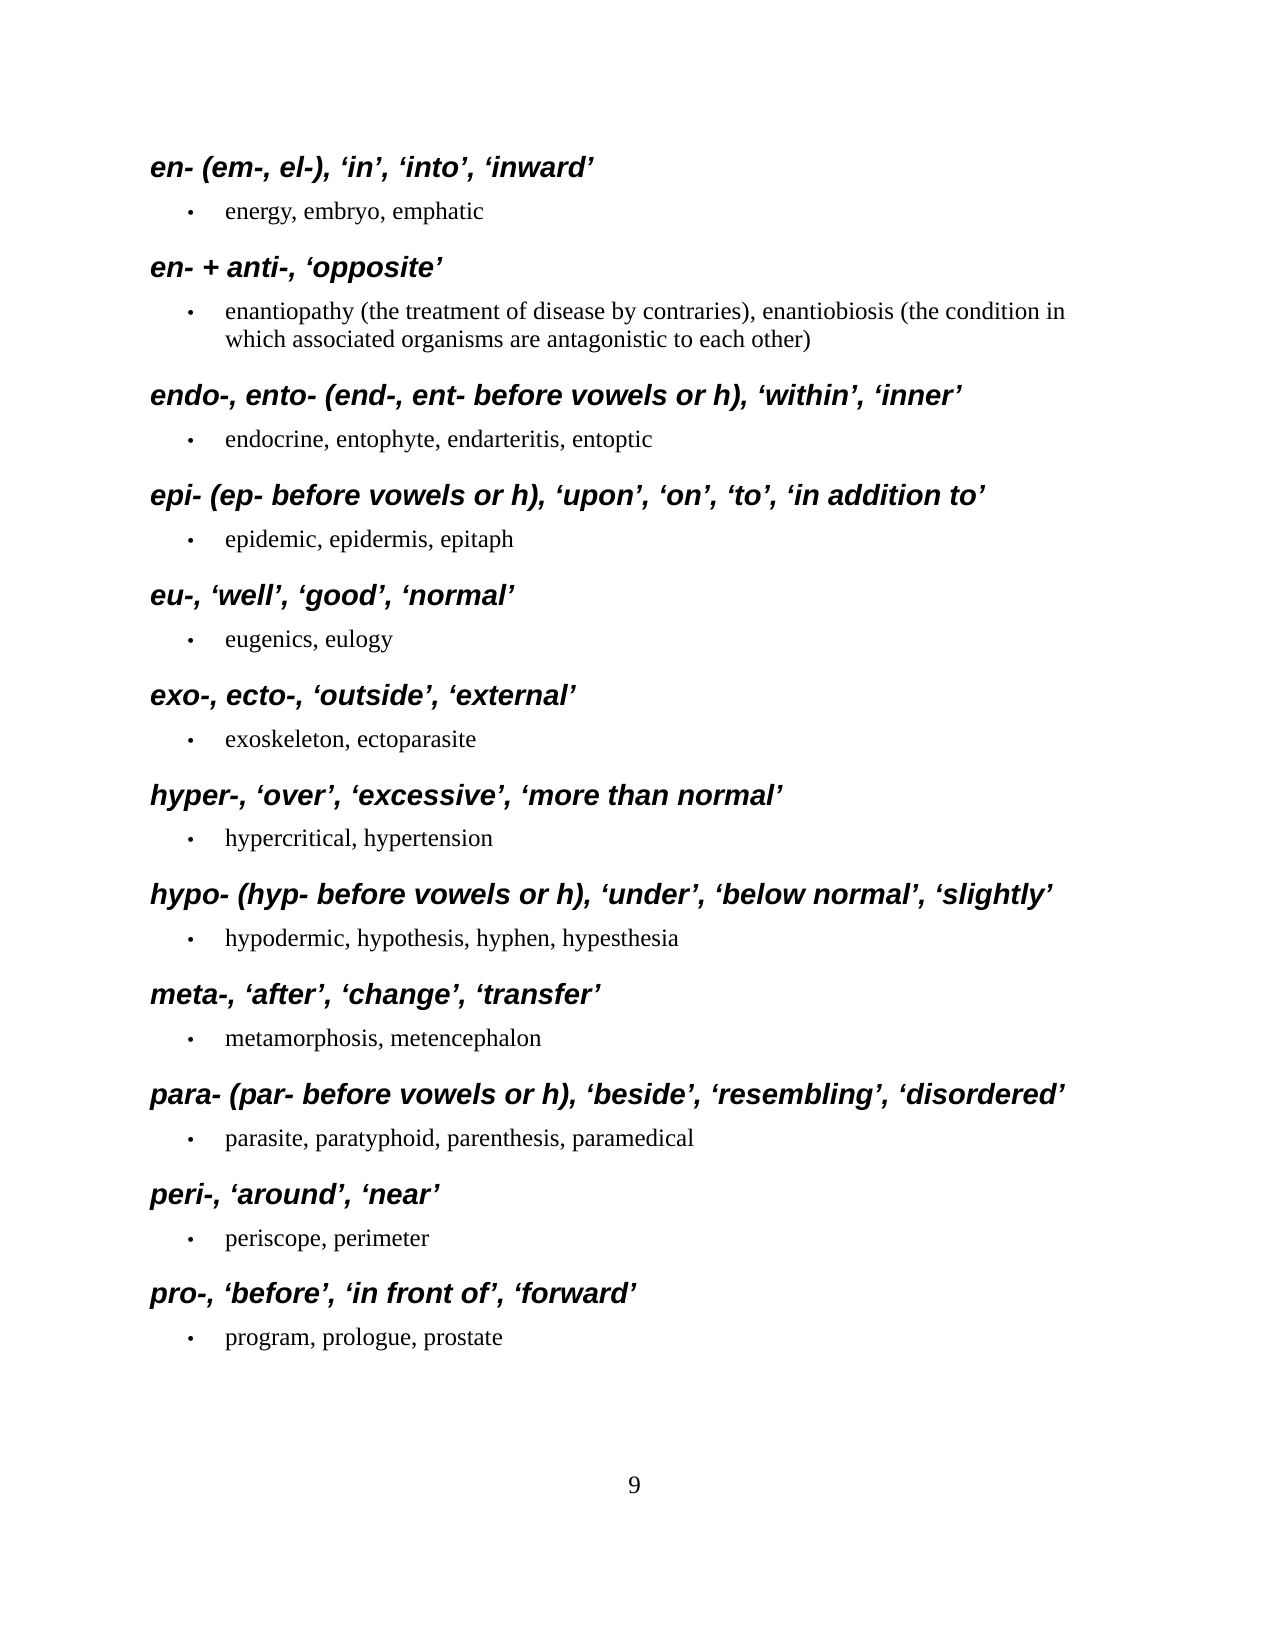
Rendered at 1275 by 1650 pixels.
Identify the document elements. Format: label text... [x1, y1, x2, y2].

list eugenics, eulogy [187, 624, 1125, 653]
subtitle hypo- (hyp- before vowels or h), ‘under’, ‘below normal’, ‘slightly’ [150, 877, 1125, 911]
list metamorphosis, metencephalon [187, 1023, 1125, 1052]
list endocrine, entophyte, endarteritis, entoptic [187, 424, 1125, 453]
subtitle para- (par- before vowels or h), ‘beside’, ‘resembling’, ‘disordered’ [150, 1077, 1125, 1110]
list energy, embryo, emphatic [187, 196, 1125, 225]
subtitle endo-, ento- (end-, ent- before vowels or h), ‘within’, ‘inner’ [150, 378, 1125, 412]
subtitle en- + anti-, ‘opposite’ [150, 250, 1125, 283]
list epidemic, epidermis, epitaph [187, 524, 1125, 553]
subtitle exo-, ecto-, ‘outside’, ‘external’ [150, 678, 1125, 711]
subtitle peri-, ‘around’, ‘near’ [150, 1177, 1125, 1210]
subtitle hyper-, ‘over’, ‘excessive’, ‘more than normal’ [150, 777, 1125, 811]
list hypercritical, hypertension [187, 823, 1125, 852]
subtitle epi- (ep- before vowels or h), ‘upon’, ‘on’, ‘to’, ‘in addition to’ [150, 478, 1125, 512]
subtitle pro-, ‘before’, ‘in front of’, ‘forward’ [150, 1276, 1125, 1310]
list enantiopathy (the treatment of disease by contraries), enantiobiosis (the condition in which associated organisms are antagonistic to each other) [187, 296, 1125, 353]
list exoskeleton, ectoparasite [187, 724, 1125, 752]
subtitle eu-, ‘well’, ‘good’, ‘normal’ [150, 578, 1125, 611]
list program, prologue, prostate [187, 1322, 1125, 1351]
list parasite, paratyphoid, parenthesis, paramedical [187, 1123, 1125, 1152]
subtitle meta-, ‘after’, ‘change’, ‘transfer’ [150, 977, 1125, 1011]
subtitle en- (em-, el-), ‘in’, ‘into’, ‘inward’ [150, 150, 1125, 183]
list hypodermic, hypothesis, hyphen, hypesthesia [187, 923, 1125, 952]
list periscope, perimeter [187, 1223, 1125, 1251]
